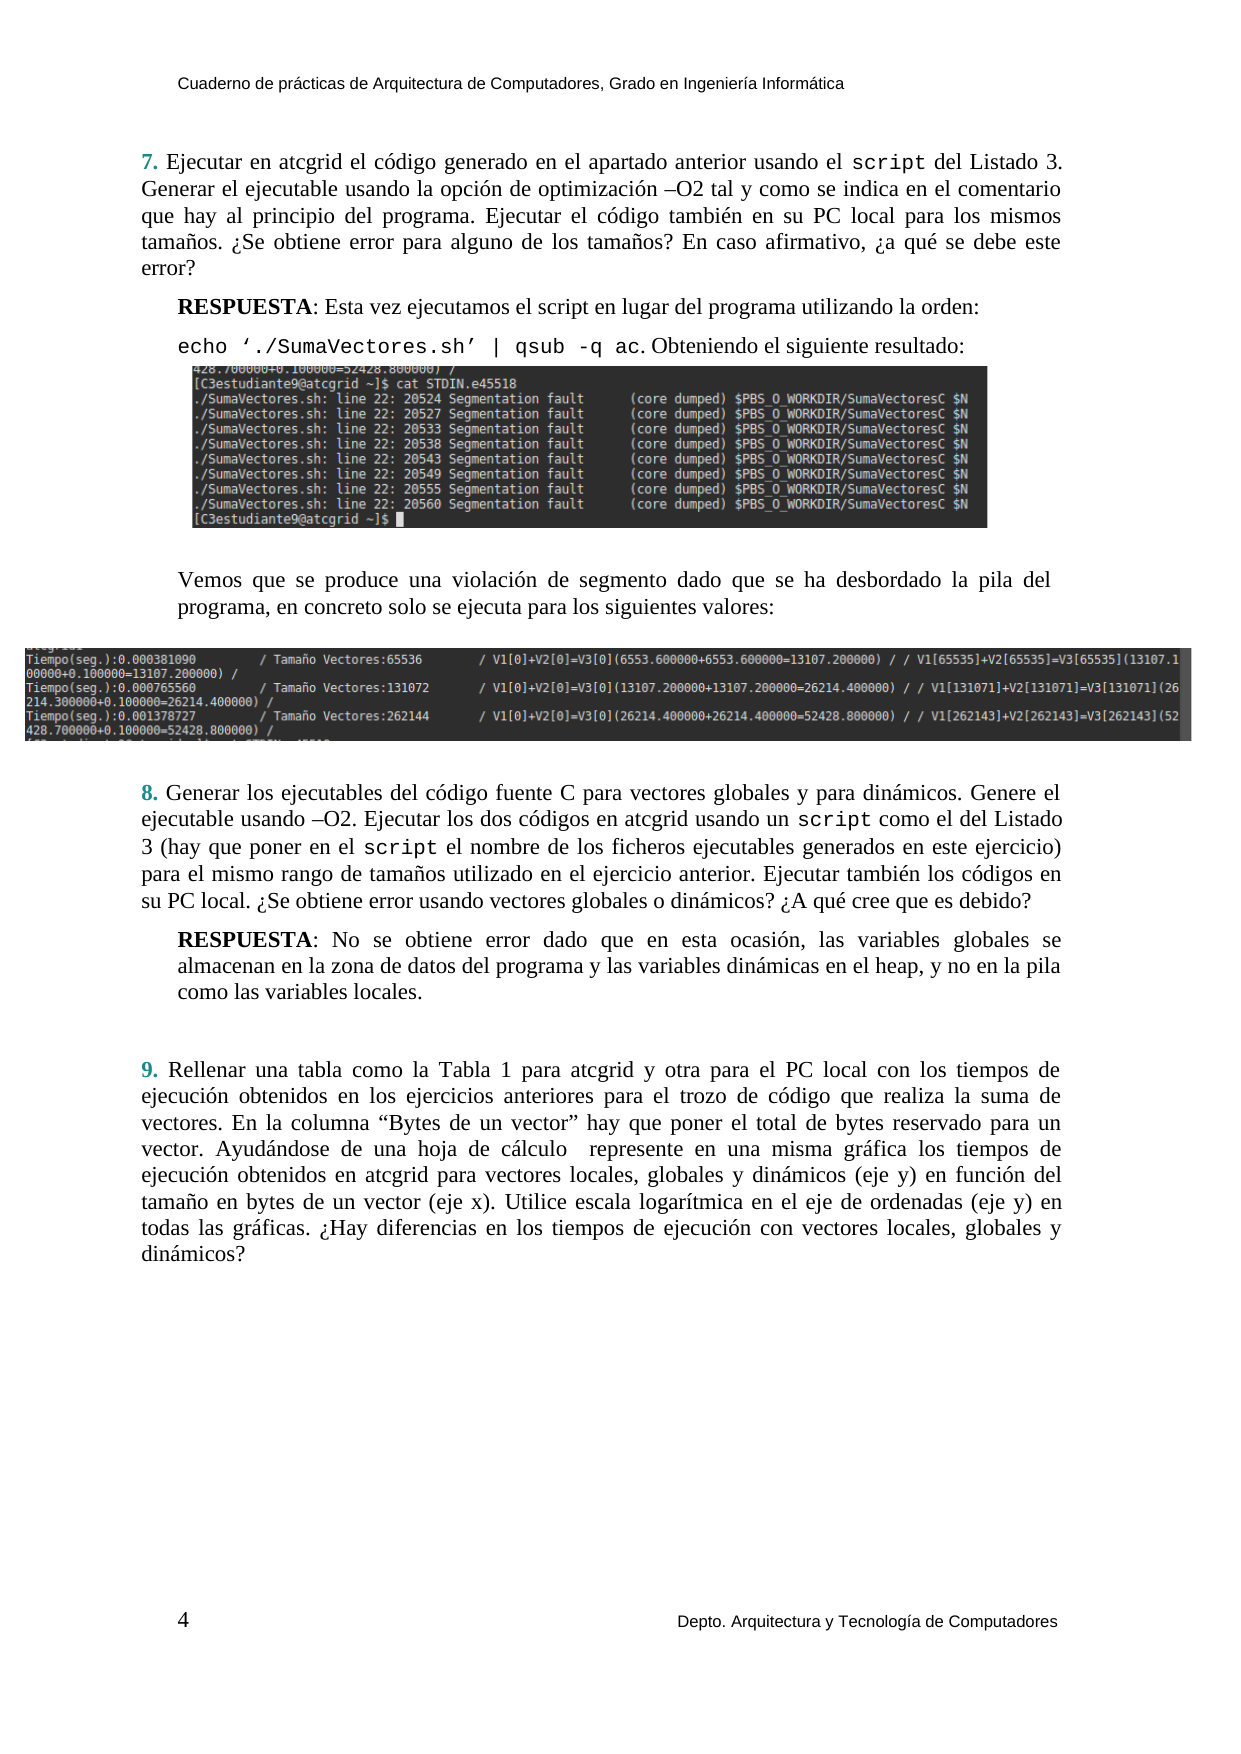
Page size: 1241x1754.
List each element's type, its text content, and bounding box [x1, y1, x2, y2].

list 7. Ejecutar en atcgrid el código generado en el apartado anterior usando el script del Listado 3. Generar el ejecutable usando la opción de optimización –O2 tal y como se indica en el comentario que hay al principio del programa. Ejecutar el código también en su PC local para los mismos tamaños. ¿Se obtiene error para alguno de los tamaños? En caso afirmativo, ¿a qué se debe este error? [103, 148, 1063, 281]
list 9. Rellenar una tabla como la Tabla 1 para atcgrid y otra para el PC local con los tiempos de ejecución obtenidos en los ejercicios anteriores para el trozo de código que realiza la suma de vectores. En la columna “Bytes de un vector” hay que poner el total de bytes reservado para un vector. Ayudándose de una hoja de cálculo represente en una misma gráfica los tiempos de ejecución obtenidos en atcgrid para vectores locales, globales y dinámicos (eje y) en función del tamaño en bytes de un vector (eje x). Utilice escala logarítmica en el eje de ordenadas (eje y) en todas las gráficas. ¿Hay diferencias en los tiempos de ejecución con vectores locales, globales y dinámicos? [103, 1056, 1063, 1267]
list Vemos que se produce una violación de segmento dado que se ha desbordado la pila del programa, en concreto solo se ejecuta para los siguientes valores: [103, 566, 1063, 619]
list RESPUESTA: No se obtiene error dado que en esta ocasión, las variables globales se almacenan en la zona de datos del programa y las variables dinámicas en el heap, y no en la pila como las variables locales. [177, 926, 1063, 1005]
list 8. Generar los ejecutables del código fuente C para vectores globales y para dinámicos. Genere el ejecutable usando –O2. Ejecutar los dos códigos en atcgrid usando un script como el del Listado 3 (hay que poner en el script el nombre de los ficheros ejecutables generados en este ejercicio) para el mismo rango de tamaños utilizado en el ejercicio anterior. Ejecutar también los códigos en su PC local. ¿Se obtiene error usando vectores globales o dinámicos? ¿A qué cree que es debido? [103, 779, 1063, 913]
list echo ‘./SumaVectores.sh’ | qsub -q ac. Obteniendo el siguiente resultado: [177, 332, 1063, 360]
picture [25, 648, 1192, 741]
list RESPUESTA: Esta vez ejecutamos el script en lugar del programa utilizando la orden: [177, 293, 1063, 319]
